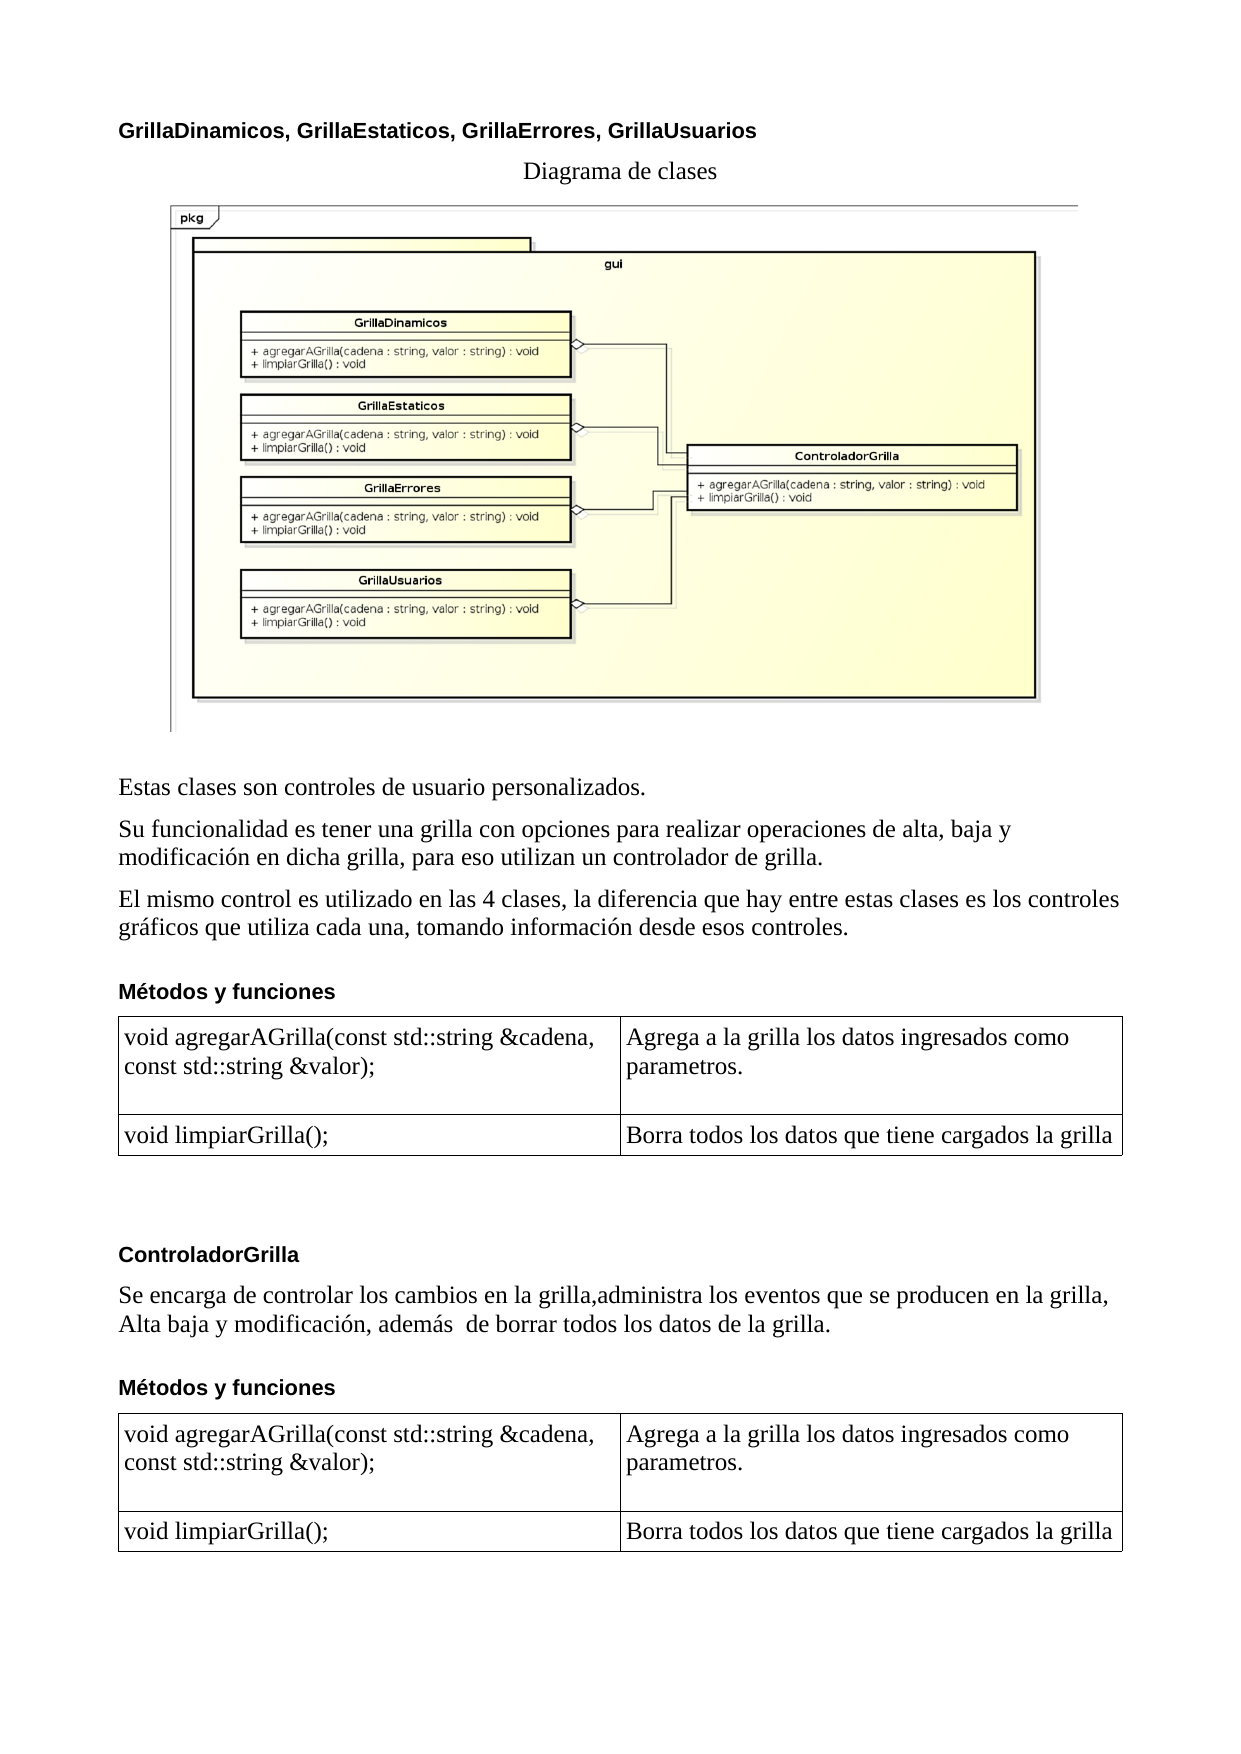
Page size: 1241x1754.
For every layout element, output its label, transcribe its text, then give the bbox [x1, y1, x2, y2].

subtitle Métodos y funciones [118, 1375, 1122, 1400]
picture [162, 197, 1079, 732]
text Se encarga de controlar los cambios en la grilla,administra los eventos que se producen en la grilla, Alta baja y modificación, además de borrar todos los datos de la grilla. [118, 1280, 1122, 1338]
table_cell Borra todos los datos que tiene cargados la grilla [621, 1115, 1122, 1154]
table_cell void limpiarGrilla(); [119, 1115, 620, 1154]
table_cell void limpiarGrilla(); [119, 1512, 620, 1551]
table_header void agregarAGrilla(const std::string &cadena, const std::string &valor); [119, 1017, 620, 1114]
subtitle Métodos y funciones [118, 979, 1122, 1004]
text Diagrama de clases [118, 156, 1122, 184]
table_header Agrega a la grilla los datos ingresados como parametros. [621, 1017, 1122, 1114]
text Su funcionalidad es tener una grilla con opciones para realizar operaciones de alta, baja y modificación en dicha grilla, para eso utilizan un controlador de grilla. [118, 814, 1122, 871]
table_header void agregarAGrilla(const std::string &cadena, const std::string &valor); [119, 1414, 620, 1511]
subtitle ControladorGrilla [118, 1242, 1122, 1268]
table_header Agrega a la grilla los datos ingresados como parametros. [621, 1414, 1122, 1511]
text El mismo control es utilizado en las 4 clases, la diferencia que hay entre estas clases es los controles gráficos que utiliza cada una, tomando información desde esos controles. [118, 884, 1122, 941]
text Estas clases son controles de usuario personalizados. [118, 772, 1122, 801]
table_cell Borra todos los datos que tiene cargados la grilla [621, 1512, 1122, 1551]
subtitle GrillaDinamicos, GrillaEstaticos, GrillaErrores, GrillaUsuarios [118, 118, 1122, 143]
